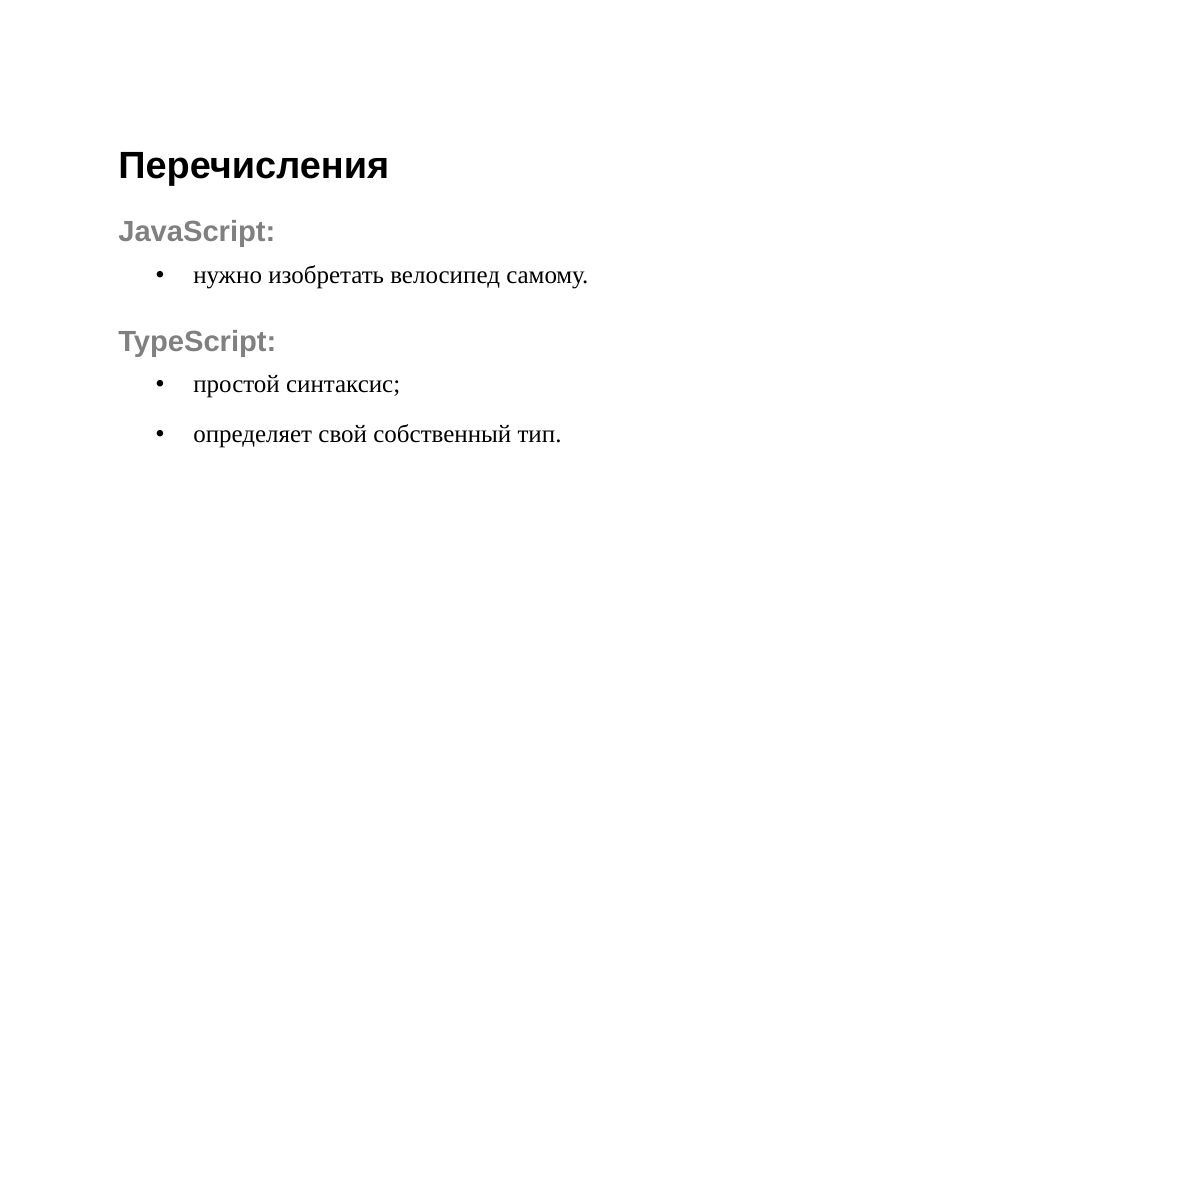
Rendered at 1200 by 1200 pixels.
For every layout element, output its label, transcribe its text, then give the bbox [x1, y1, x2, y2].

subtitle TypeScript: [118, 323, 1082, 357]
list простой синтаксис; [156, 369, 1082, 398]
subtitle JavaScript: [118, 214, 1082, 247]
list определяет свой собственный тип. [156, 419, 1082, 447]
list нужно изобретать велосипед самому. [156, 260, 1082, 289]
subtitle Перечисления [118, 143, 1082, 187]
